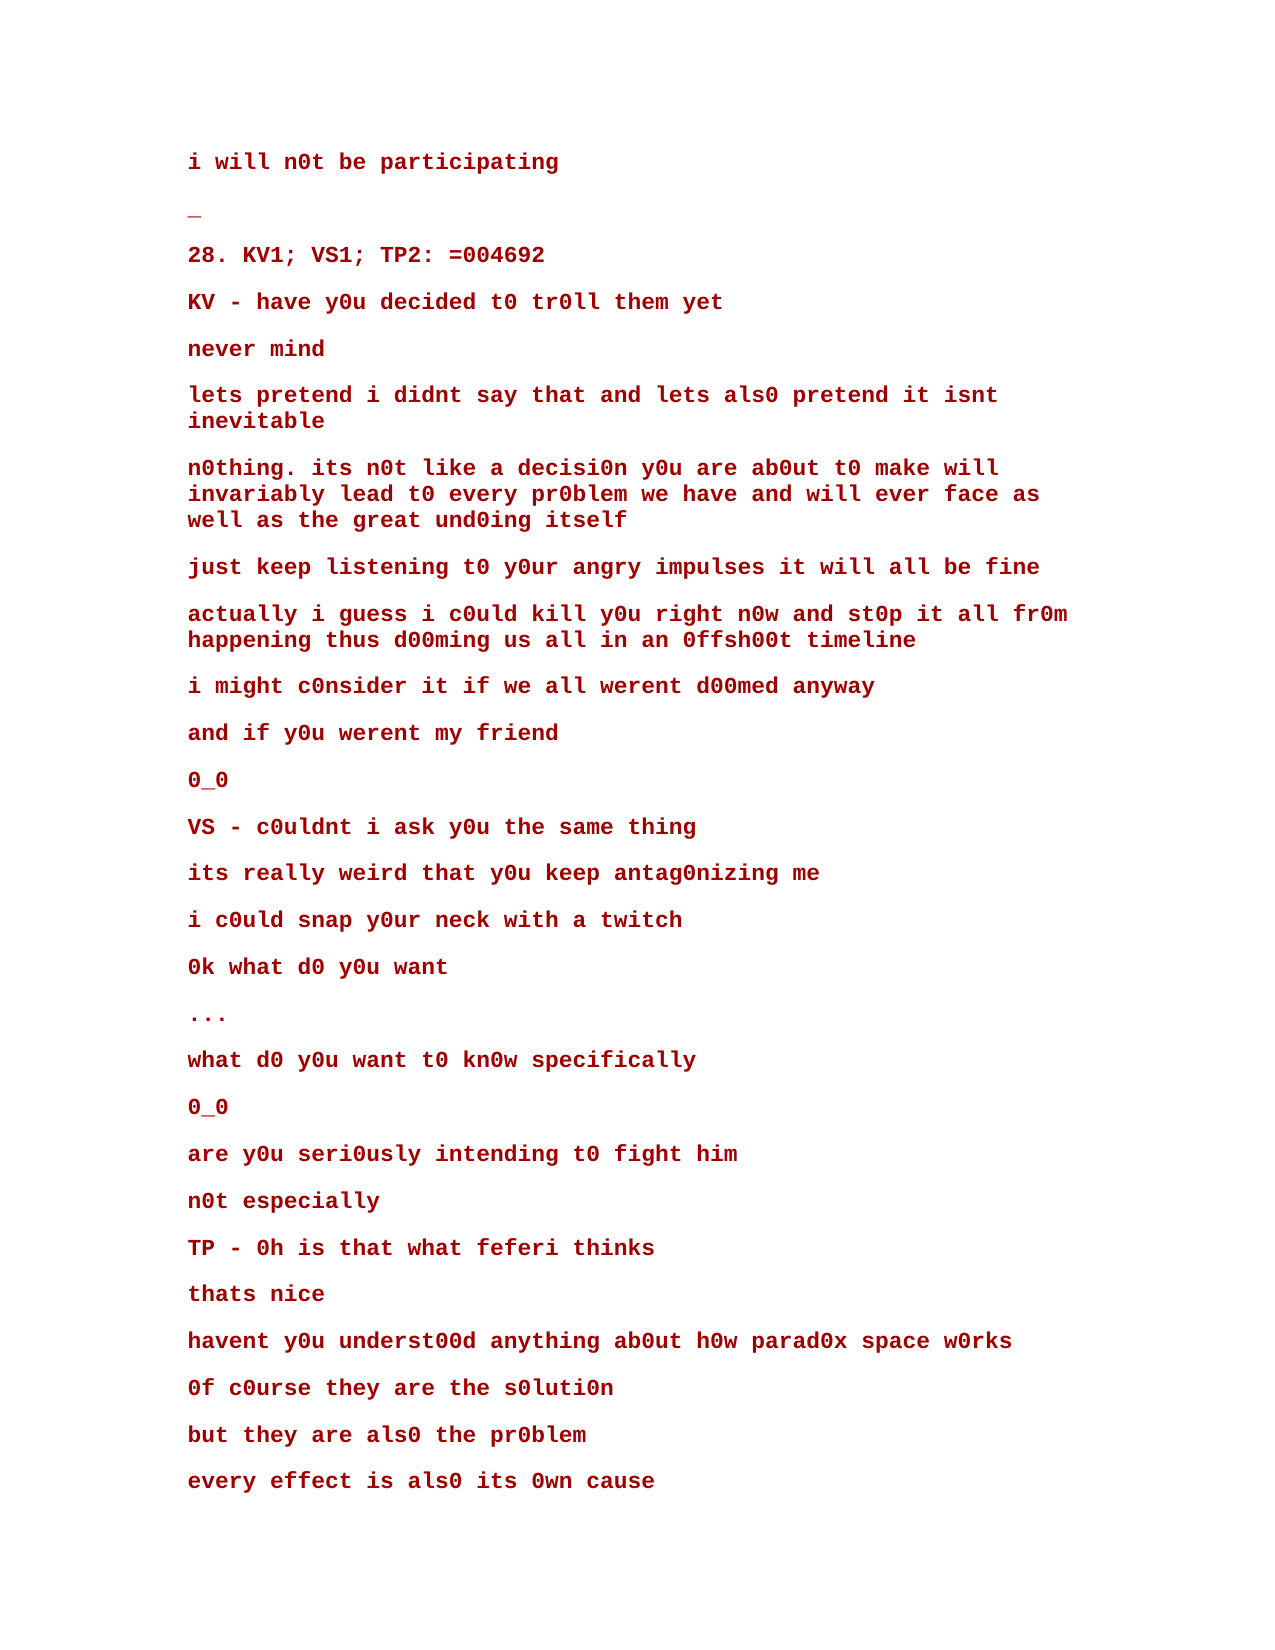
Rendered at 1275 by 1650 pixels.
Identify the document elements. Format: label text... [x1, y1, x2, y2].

text what d0 y0u want t0 kn0w specifically [187, 1049, 1087, 1075]
text KV - have y0u decided t0 tr0ll them yet [187, 290, 1087, 316]
text ... [187, 1002, 1087, 1028]
text every effect is als0 its 0wn cause [187, 1470, 1087, 1496]
text 0f c0urse they are the s0luti0n [187, 1376, 1087, 1402]
text n0t especially [187, 1189, 1087, 1215]
text TP - 0h is that what feferi thinks [187, 1236, 1087, 1262]
text lets pretend i didnt say that and lets als0 pretend it isnt inevitable [187, 384, 1087, 436]
text 28. KV1; VS1; TP2: =004692 [187, 243, 1087, 269]
text havent y0u underst00d anything ab0ut h0w parad0x space w0rks [187, 1329, 1087, 1355]
text actually i guess i c0uld kill y0u right n0w and st0p it all fr0m happening thus d00ming us all in an 0ffsh00t timeline [187, 602, 1087, 654]
text 0_0 [187, 1096, 1087, 1122]
text i might c0nsider it if we all werent d00med anyway [187, 675, 1087, 701]
text thats nice [187, 1283, 1087, 1309]
text i c0uld snap y0ur neck with a twitch [187, 908, 1087, 934]
text never mind [187, 337, 1087, 363]
text 0k what d0 y0u want [187, 955, 1087, 981]
text i will n0t be participating [187, 150, 1087, 176]
text VS - c0uldnt i ask y0u the same thing [187, 815, 1087, 841]
text its really weird that y0u keep antag0nizing me [187, 862, 1087, 888]
text n0thing. its n0t like a decisi0n y0u are ab0ut t0 make will invariably lead t0 every pr0blem we have and will ever face as well as the great und0ing itself [187, 457, 1087, 534]
text are y0u seri0usly intending t0 fight him [187, 1142, 1087, 1168]
text just keep listening t0 y0ur angry impulses it will all be fine [187, 555, 1087, 581]
text 0_0 [187, 768, 1087, 794]
text _ [187, 197, 1087, 223]
text and if y0u werent my friend [187, 721, 1087, 747]
text but they are als0 the pr0blem [187, 1423, 1087, 1449]
